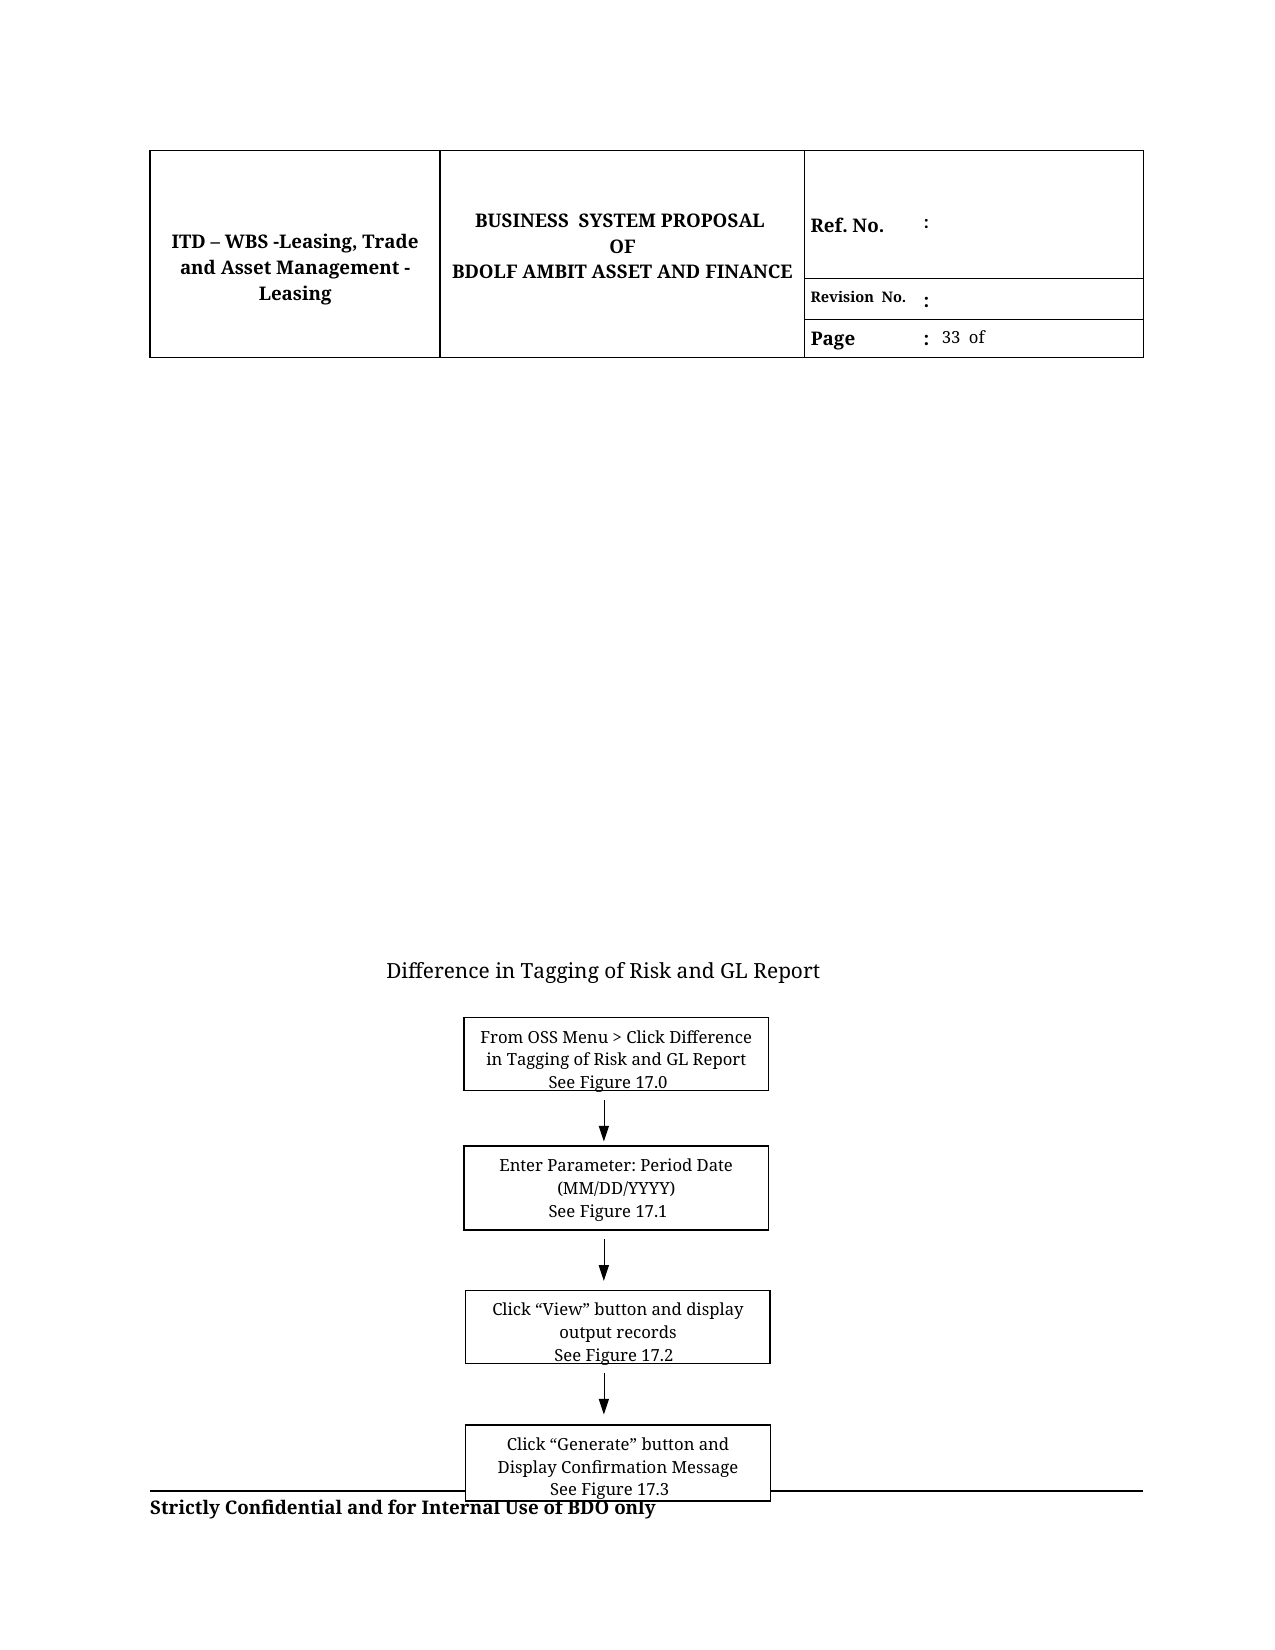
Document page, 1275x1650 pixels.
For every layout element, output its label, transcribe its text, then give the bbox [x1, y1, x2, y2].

text Difference in Tagging of Risk and GL Report [150, 956, 1143, 985]
